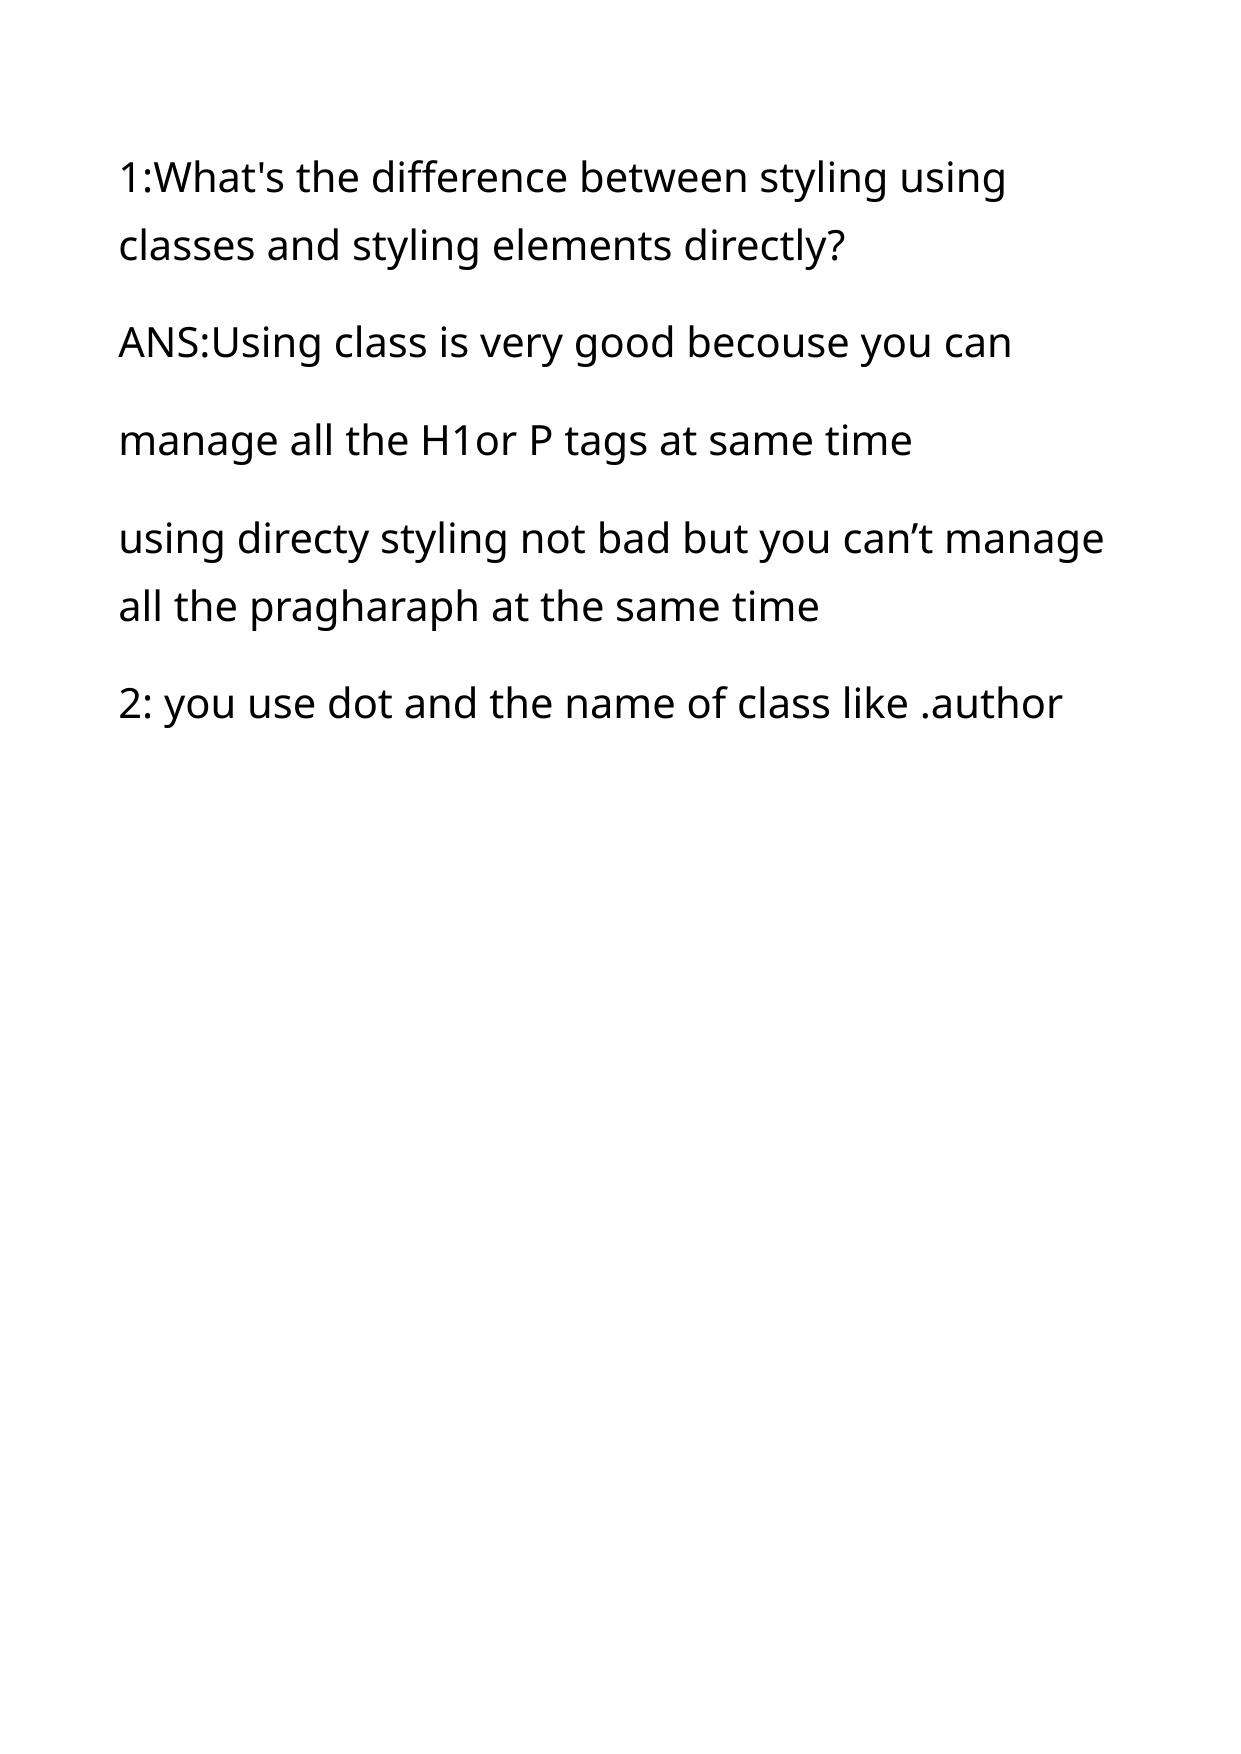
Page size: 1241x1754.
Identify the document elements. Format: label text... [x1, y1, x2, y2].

title manage all the H1or P tags at same time [118, 411, 1122, 468]
title 1:What's the difference between styling using classes and styling elements directly? [118, 148, 1122, 272]
title 2: you use dot and the name of class like .author [118, 674, 1122, 731]
title using directy styling not bad but you can’t manage all the pragharaph at the same time [118, 508, 1122, 633]
title ANS:Using class is very good becouse you can [118, 313, 1122, 370]
